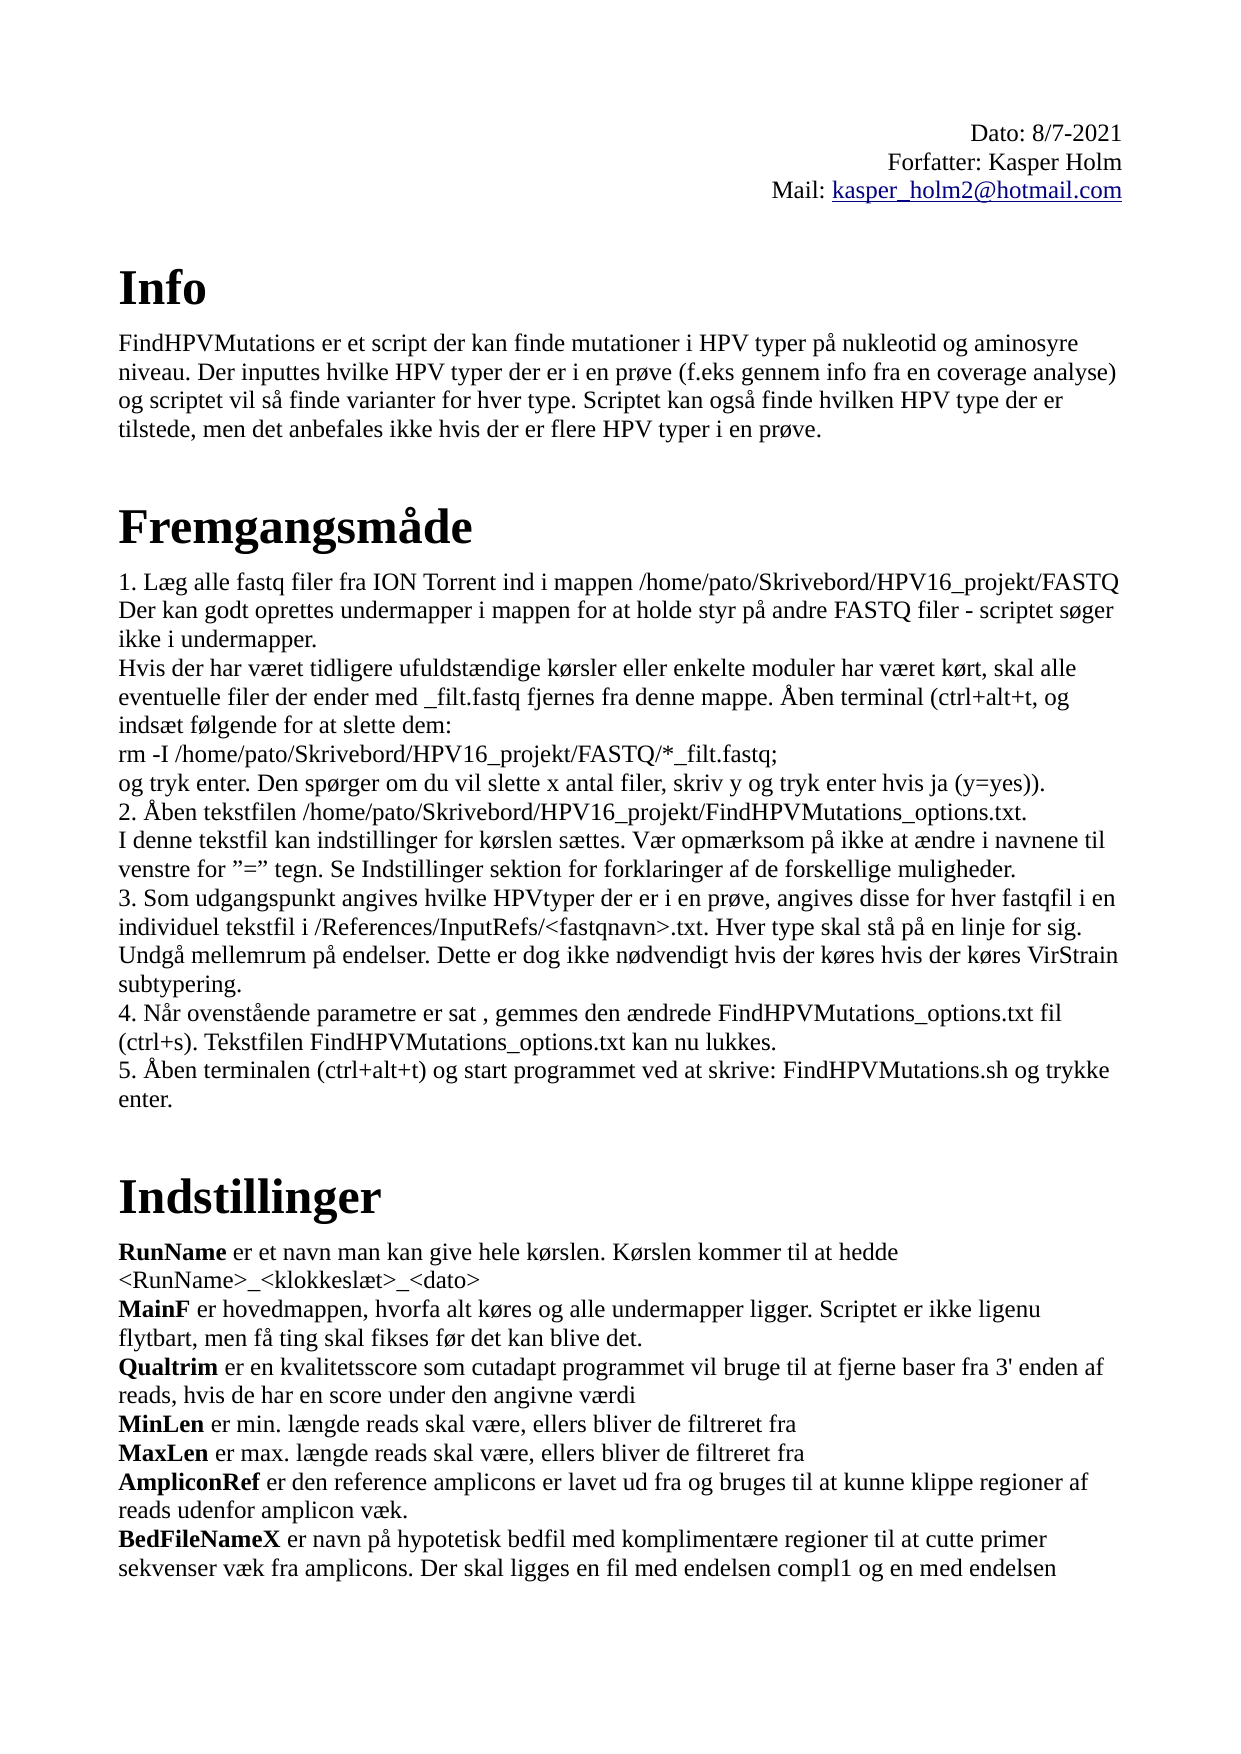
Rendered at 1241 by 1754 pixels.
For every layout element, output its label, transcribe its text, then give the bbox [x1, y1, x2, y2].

text Dato: 8/7-2021 [118, 118, 1122, 147]
text MinLen er min. længde reads skal være, ellers bliver de filtreret fra [118, 1409, 1122, 1438]
text 5. Åben terminalen (ctrl+alt+t) og start programmet ved at skrive: FindHPVMutations.sh og trykke enter. [118, 1056, 1122, 1113]
text og tryk enter. Den spørger om du vil slette x antal filer, skriv y og tryk enter hvis ja (y=yes)). [118, 768, 1122, 797]
text RunName er et navn man kan give hele kørslen. Kørslen kommer til at hedde <RunName>_<klokkeslæt>_<dato> [118, 1237, 1122, 1294]
subtitle Info [118, 258, 1122, 316]
text MaxLen er max. længde reads skal være, ellers bliver de filtreret fra [118, 1438, 1122, 1467]
subtitle Fremgangsmåde [118, 497, 1122, 554]
text AmpliconRef er den reference amplicons er lavet ud fra og bruges til at kunne klippe regioner af reads udenfor amplicon væk. [118, 1467, 1122, 1524]
text MainF er hovedmappen, hvorfa alt køres og alle undermapper ligger. Scriptet er ikke ligenu flytbart, men få ting skal fikses før det kan blive det. [118, 1294, 1122, 1352]
text 2. Åben tekstfilen /home/pato/Skrivebord/HPV16_projekt/FindHPVMutations_options.txt. [118, 797, 1122, 826]
subtitle Indstillinger [118, 1167, 1122, 1224]
text Der kan godt oprettes undermapper i mappen for at holde styr på andre FASTQ filer - scriptet søger ikke i undermapper. [118, 596, 1122, 653]
text 3. Som udgangspunkt angives hvilke HPVtyper der er i en prøve, angives disse for hver fastqfil i en individuel tekstfil i /References/InputRefs/<fastqnavn>.txt. Hver type skal stå på en linje for sig. Undgå mellemrum på endelser. Dette er dog ikke nødvendigt hvis der køres hvis der køres VirStrain subtypering. [118, 883, 1122, 998]
text FindHPVMutations er et script der kan finde mutationer i HPV typer på nukleotid og aminosyre niveau. Der inputtes hvilke HPV typer der er i en prøve (f.eks gennem info fra en coverage analyse) og scriptet vil så finde varianter for hver type. Scriptet kan også finde hvilken HPV type der er tilstede, men det anbefales ikke hvis der er flere HPV typer i en prøve. [118, 328, 1122, 443]
text Qualtrim er en kvalitetsscore som cutadapt programmet vil bruge til at fjerne baser fra 3' enden af reads, hvis de har en score under den angivne værdi [118, 1352, 1122, 1409]
text I denne tekstfil kan indstillinger for kørslen sættes. Vær opmærksom på ikke at ændre i navnene til venstre for ”=” tegn. Se Indstillinger sektion for forklaringer af de forskellige muligheder. [118, 826, 1122, 883]
text Forfatter: Kasper Holm [118, 147, 1122, 176]
text BedFileNameX er navn på hypotetisk bedfil med komplimentære regioner til at cutte primer sekvenser væk fra amplicons. Der skal ligges en fil med endelsen compl1 og en med endelsen [118, 1524, 1122, 1582]
text Mail: kasper_holm2@hotmail.com [118, 176, 1122, 204]
text 4. Når ovenstående parametre er sat , gemmes den ændrede FindHPVMutations_options.txt fil (ctrl+s). Tekstfilen FindHPVMutations_options.txt kan nu lukkes. [118, 998, 1122, 1056]
text rm -I /home/pato/Skrivebord/HPV16_projekt/FASTQ/*_filt.fastq; [118, 739, 1122, 768]
text 1. Læg alle fastq filer fra ION Torrent ind i mappen /home/pato/Skrivebord/HPV16_projekt/FASTQ [118, 567, 1122, 596]
text Hvis der har været tidligere ufuldstændige kørsler eller enkelte moduler har været kørt, skal alle eventuelle filer der ender med _filt.fastq fjernes fra denne mappe. Åben terminal (ctrl+alt+t, og indsæt følgende for at slette dem: [118, 653, 1122, 739]
